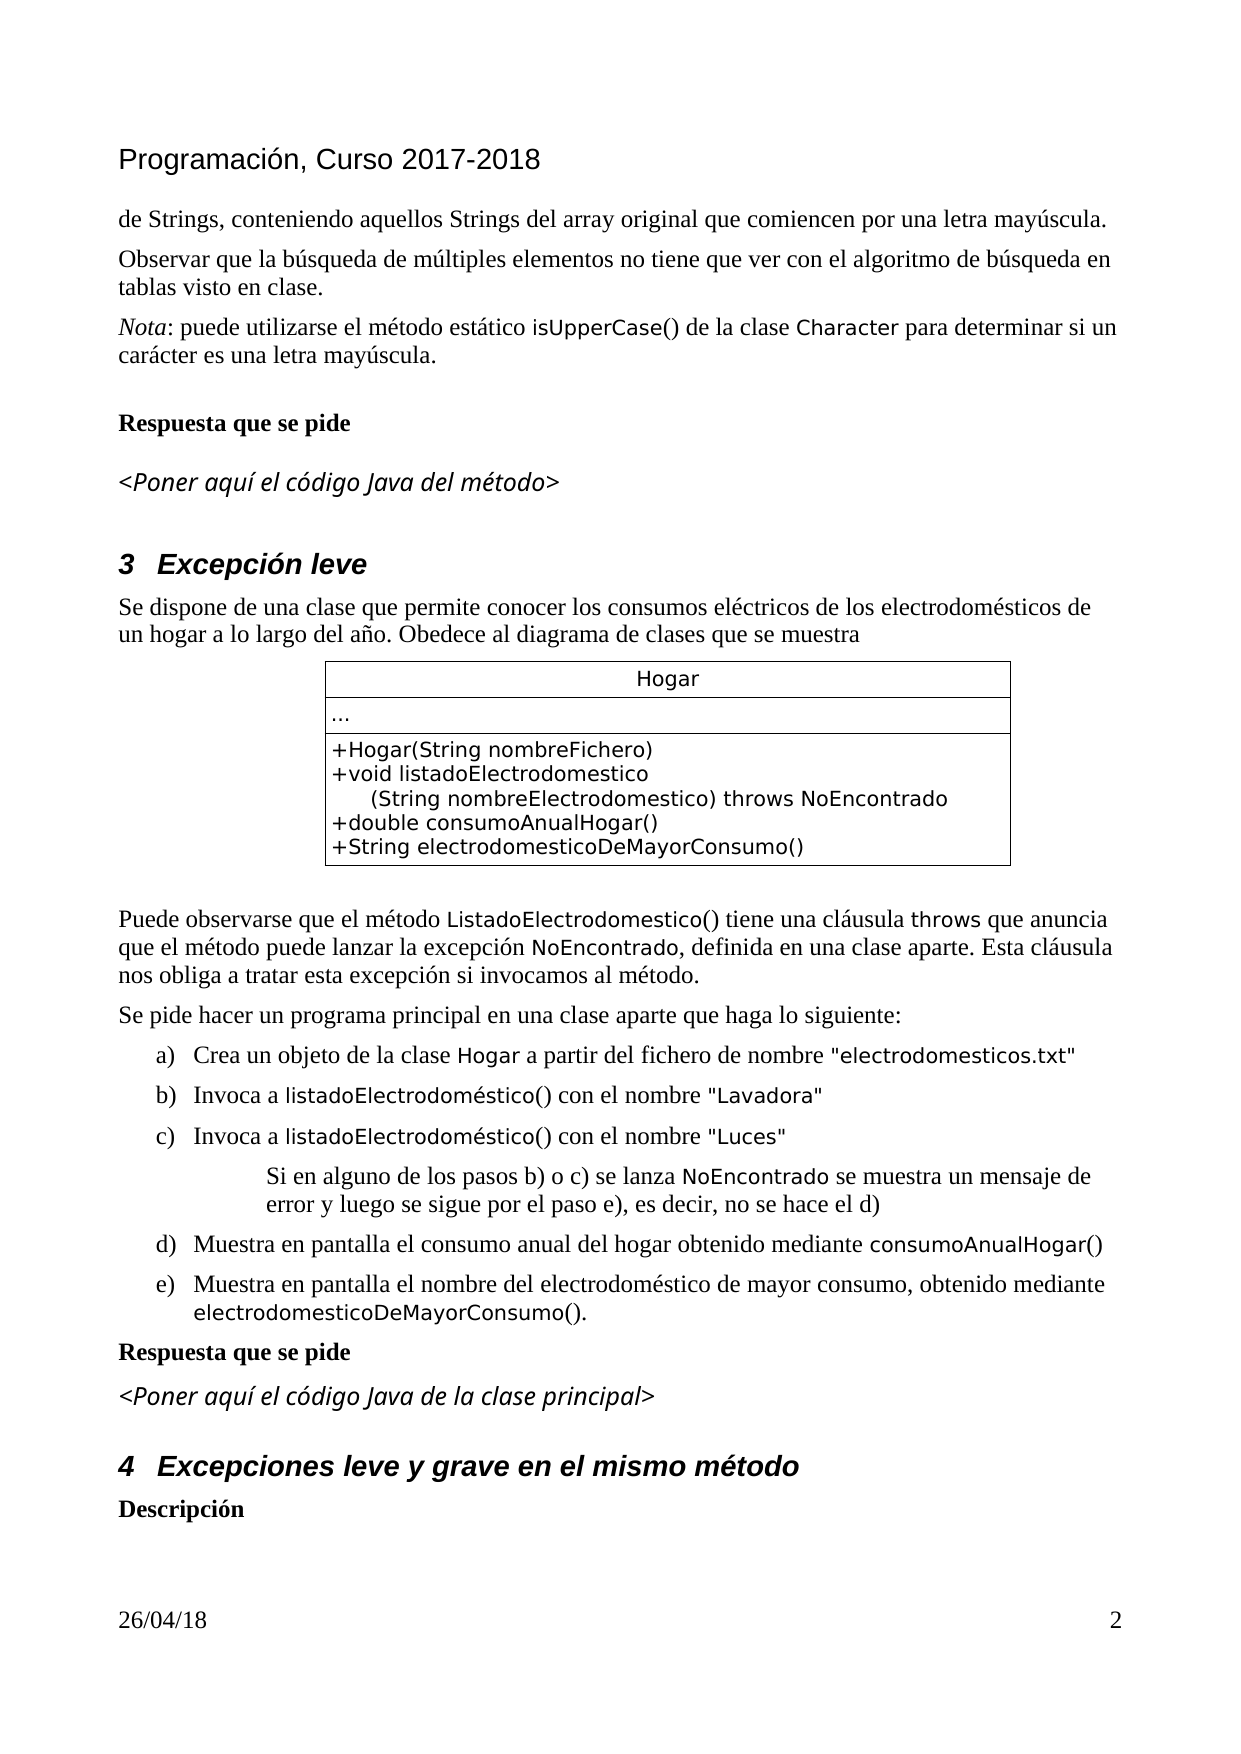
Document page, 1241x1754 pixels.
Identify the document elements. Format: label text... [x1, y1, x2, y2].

text Observar que la búsqueda de múltiples elementos no tiene que ver con el algoritmo de búsqueda en tablas visto en clase. [118, 245, 1122, 301]
list Invoca a listadoElectrodoméstico() con el nombre "Luces" [156, 1122, 1122, 1149]
subtitle Excepción leve [118, 548, 1122, 580]
subtitle Excepciones leve y grave en el mismo método [118, 1450, 1122, 1482]
text Se dispone de una clase que permite conocer los consumos eléctricos de los electrodomésticos de un hogar a lo largo del año. Obedece al diagrama de clases que se muestra [118, 593, 1122, 648]
text Puede observarse que el método ListadoElectrodomestico() tiene una cláusula throws que anuncia que el método puede lanzar la excepción NoEncontrado, definida en una clase aparte. Esta cláusula nos obliga a tratar esta excepción si invocamos al método. [118, 906, 1122, 989]
table_header Hogar [326, 662, 1010, 697]
text Si en alguno de los pasos b) o c) se lanza NoEncontrado se muestra un mensaje de error y luego se sigue por el paso e), es decir, no se hace el d) [266, 1162, 1122, 1217]
list Muestra en pantalla el consumo anual del hogar obtenido mediante consumoAnualHogar() [156, 1230, 1122, 1258]
text de Strings, conteniendo aquellos Strings del array original que comiencen por una letra mayúscula. [118, 205, 1122, 233]
text Se pide hacer un programa principal en una clase aparte que haga lo siguiente: [118, 1001, 1122, 1029]
text <Poner aquí el código Java de la clase principal> [118, 1378, 1122, 1412]
text <Poner aquí el código Java del método> [118, 464, 1122, 498]
list Invoca a listadoElectrodoméstico() con el nombre "Lavadora" [156, 1082, 1122, 1109]
list Crea un objeto de la clase Hogar a partir del fichero de nombre "electrodomesticos.txt" [156, 1041, 1122, 1069]
text Respuesta que se pide [118, 409, 1122, 437]
text Nota: puede utilizarse el método estático isUpperCase() de la clase Character para determinar si un carácter es una letra mayúscula. [118, 313, 1122, 369]
table_cell ... [326, 698, 1010, 732]
text Respuesta que se pide [118, 1338, 1122, 1366]
table_cell +Hogar(String nombreFichero) +void listadoElectrodomestico (String nombreElectrodomestico) throws NoEncontrado +double consumoAnualHogar() +String electrodomesticoDeMayorConsumo() [326, 734, 1010, 865]
text Descripción [118, 1495, 1122, 1523]
list Muestra en pantalla el nombre del electrodoméstico de mayor consumo, obtenido mediante electrodomesticoDeMayorConsumo(). [156, 1270, 1122, 1326]
